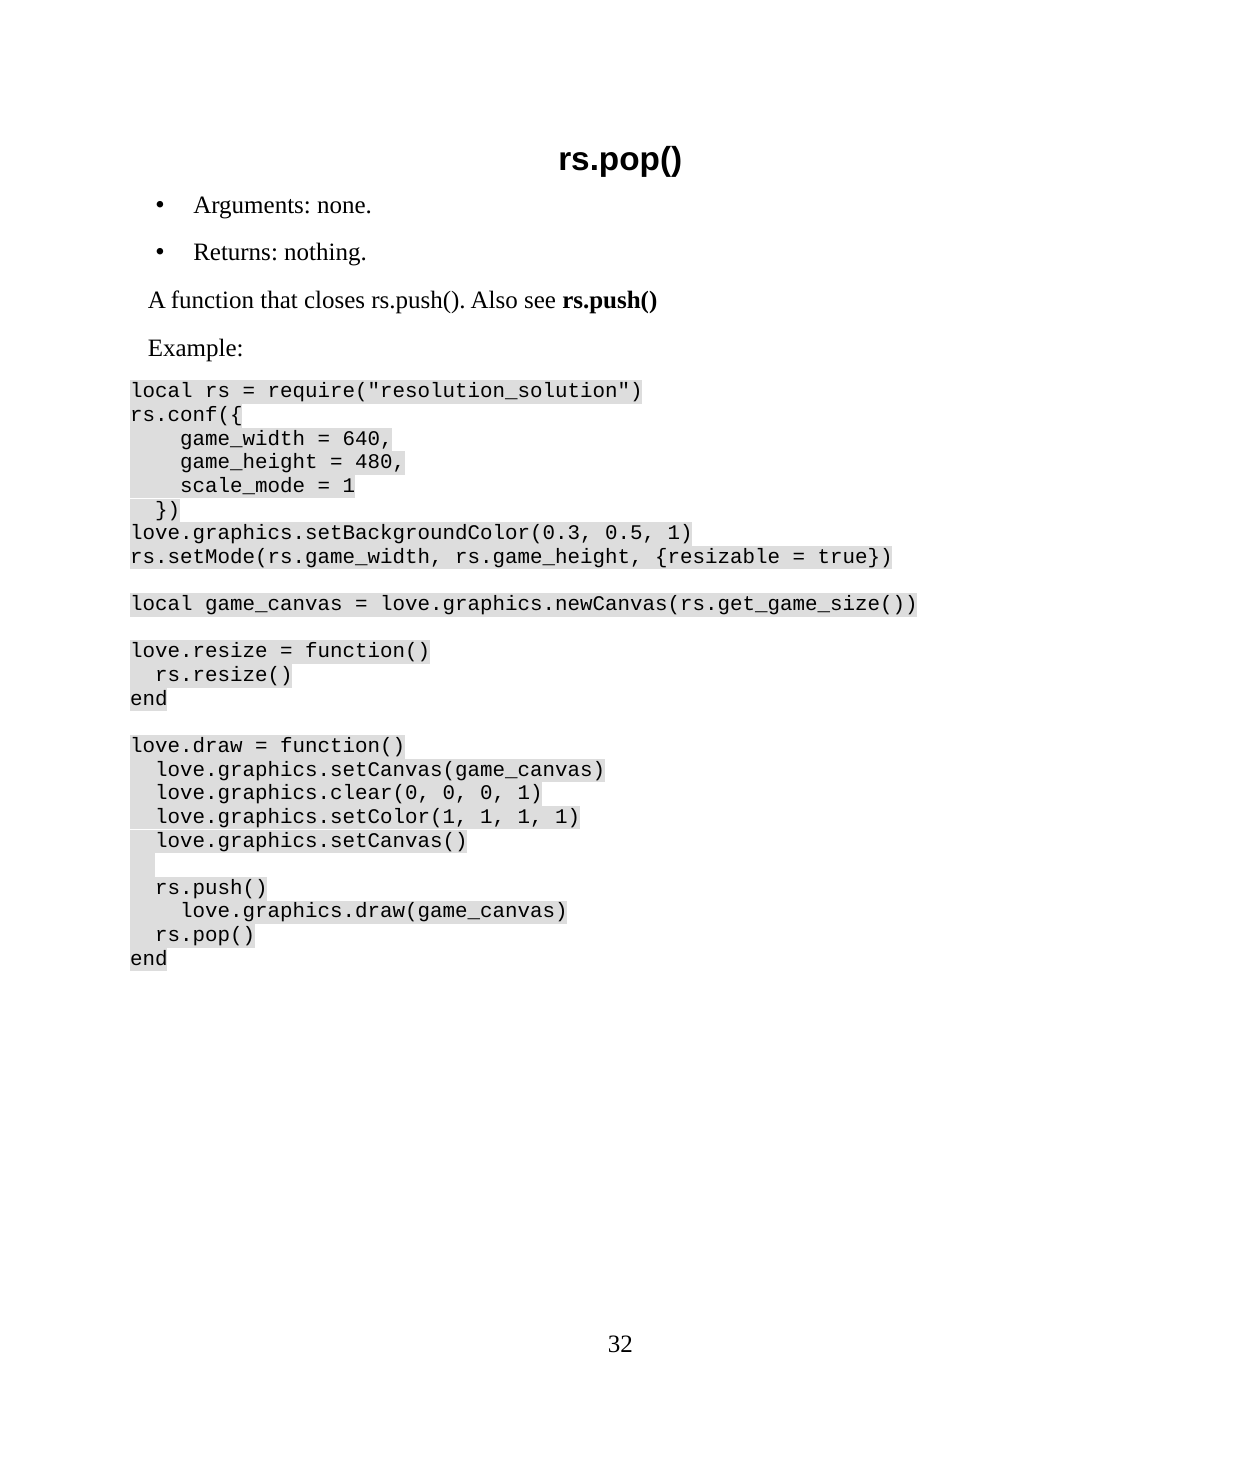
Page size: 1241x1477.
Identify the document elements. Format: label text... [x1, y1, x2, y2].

text love.draw = function() [405, 735, 1110, 759]
text rs.pop() [255, 924, 1110, 948]
text rs.resize() [292, 664, 1110, 688]
text love.graphics.setCanvas() [130, 829, 1110, 853]
text A function that closes rs.push(). Also see rs.push() [118, 285, 1122, 314]
text love.graphics.draw(game_canvas) [567, 901, 1110, 924]
subtitle rs.pop() [118, 139, 1122, 177]
text end [167, 948, 1110, 971]
text end [167, 688, 1110, 711]
text love.resize = function() [430, 640, 1110, 664]
text rs.setMode(rs.game_width, rs.game_height, {resizable = true}) [892, 546, 1110, 569]
text rs.conf({ [242, 404, 1110, 428]
text love.graphics.setCanvas(game_canvas) [605, 759, 1110, 782]
text }) [130, 498, 1110, 522]
text scale_mode = 1 [355, 475, 1110, 498]
text game_width = 640, [392, 428, 1110, 451]
list Arguments: none. [156, 190, 1122, 219]
text rs.push() [267, 877, 1110, 901]
text love.graphics.clear(0, 0, 0, 1) [542, 782, 1110, 806]
text Example: [118, 333, 1122, 361]
text local rs = require("resolution_solution") [642, 380, 1110, 404]
list Returns: nothing. [156, 237, 1122, 266]
text love.graphics.setColor(1, 1, 1, 1) [580, 806, 1110, 829]
text local game_canvas = love.graphics.newCanvas(rs.get_game_size()) [917, 593, 1110, 617]
text game_height = 480, [405, 451, 1110, 475]
text love.graphics.setBackgroundColor(0.3, 0.5, 1) [692, 522, 1110, 546]
